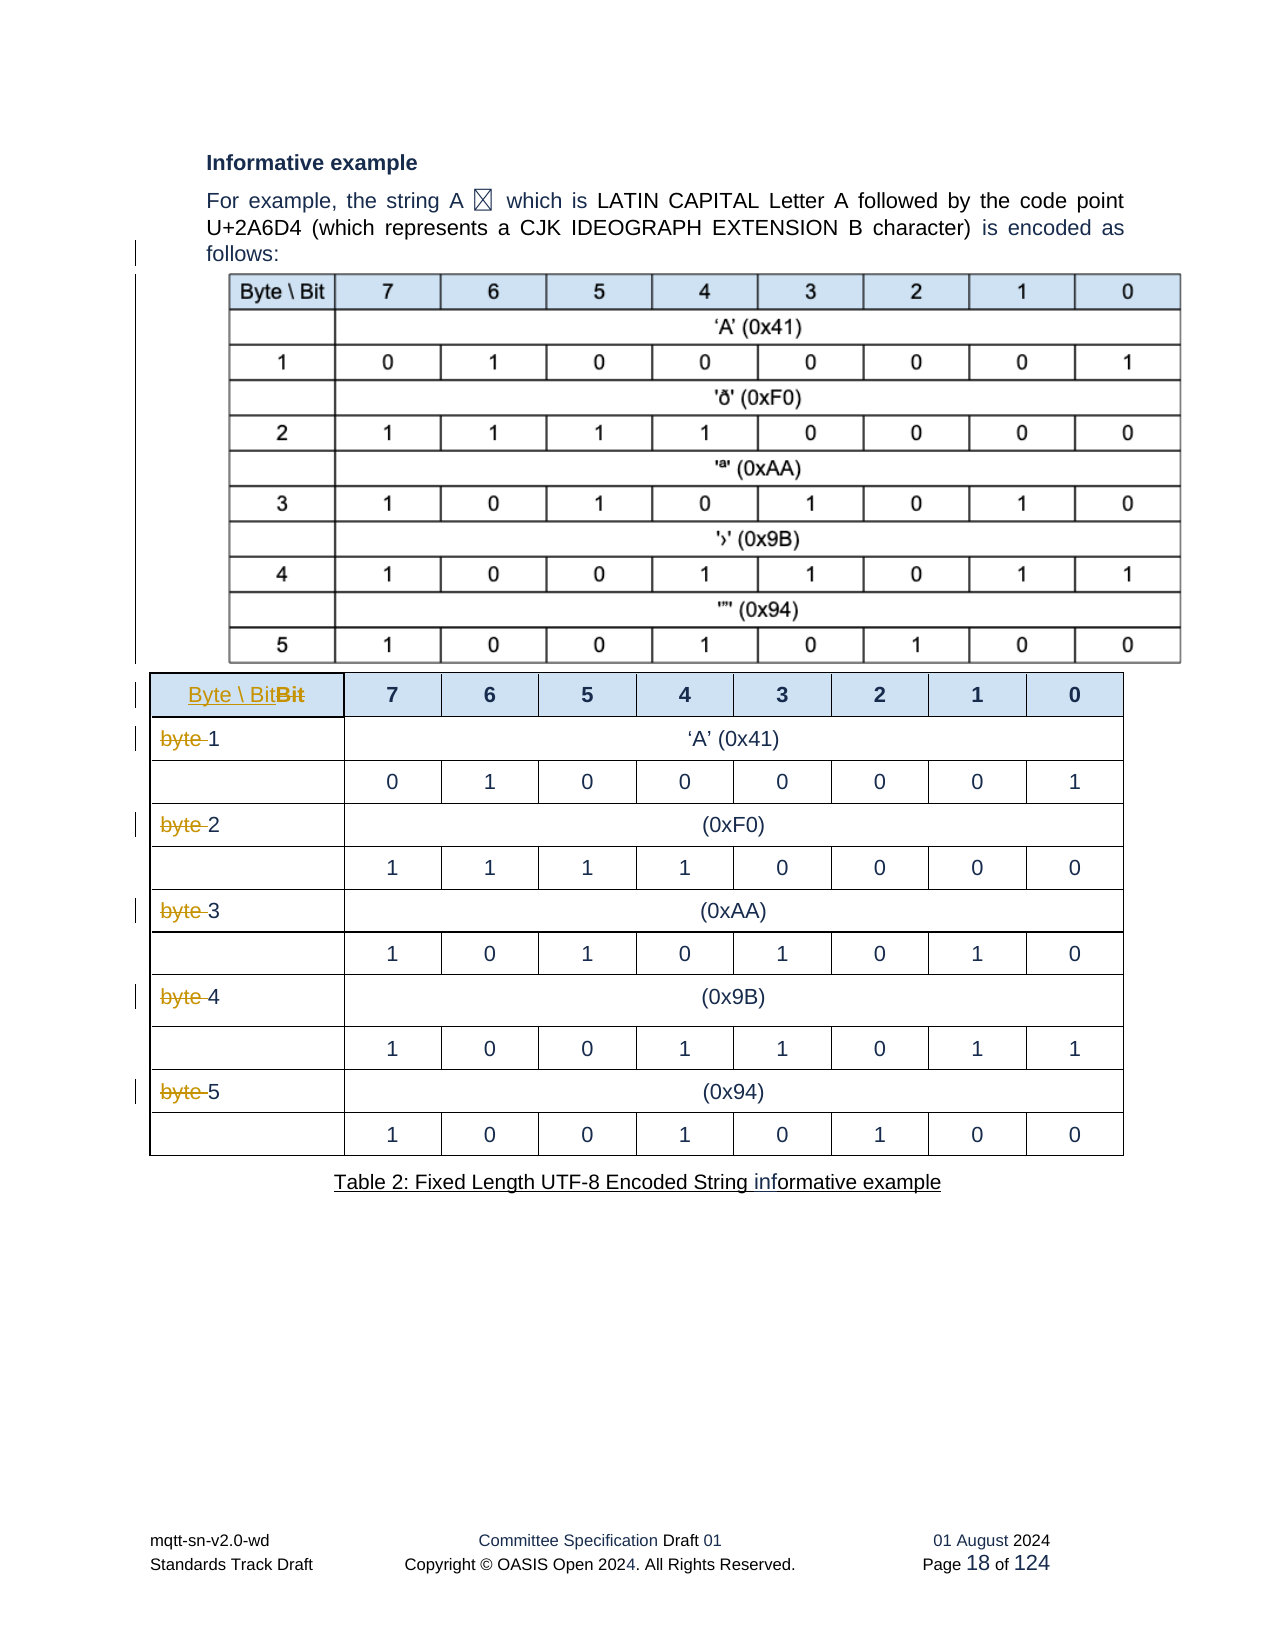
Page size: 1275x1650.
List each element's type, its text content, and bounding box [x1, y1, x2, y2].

table_header 3 [734, 673, 831, 716]
text Informative example [206, 150, 1124, 175]
picture [206, 273, 1182, 664]
table_cell 0 [637, 933, 733, 974]
table_header 1 [929, 673, 1026, 716]
table_cell 3 [151, 890, 344, 931]
table_cell 1 [734, 1027, 831, 1069]
table_cell 0 [832, 761, 928, 803]
table_cell (0xAA) [345, 890, 1123, 931]
table_cell 0 [637, 761, 733, 803]
table_cell 1 [637, 847, 733, 888]
text Table 2: Fixed Length UTF-8 Encoded String informative example [150, 1168, 1125, 1194]
table_cell 0 [734, 761, 831, 803]
table_cell 5 [151, 1070, 344, 1112]
table_cell 0 [929, 847, 1026, 888]
table_cell 1 [345, 1027, 441, 1069]
table_cell 0 [442, 1113, 538, 1155]
table_cell 1 [442, 761, 538, 803]
table_cell 0 [832, 1027, 928, 1069]
table_cell [151, 847, 344, 888]
table_cell 0 [1027, 933, 1123, 974]
table_cell 0 [539, 1027, 636, 1069]
table_cell 1 [345, 1113, 441, 1155]
table_cell 0 [734, 1113, 831, 1155]
table_header 7 [345, 673, 441, 716]
table_header 6 [442, 673, 538, 716]
table_cell 0 [345, 761, 441, 803]
table_cell 0 [1027, 1113, 1123, 1155]
table_cell (0x9B) [345, 975, 1123, 1026]
table_header 4 [637, 673, 733, 716]
table_cell [151, 932, 344, 974]
table_cell [151, 761, 344, 803]
table_cell 1 [1027, 761, 1123, 803]
table_cell 0 [539, 761, 636, 803]
table_header 5 [539, 673, 636, 716]
table_header Byte \ Bit [151, 674, 343, 716]
table_cell 2 [151, 804, 344, 846]
table_cell 4 [151, 975, 344, 1026]
table_cell 1 [345, 847, 441, 888]
table_cell 0 [832, 847, 928, 888]
table_cell 0 [539, 1113, 636, 1155]
table_cell 0 [734, 847, 831, 888]
table_header 2 [832, 673, 928, 716]
table_cell 1 [637, 1027, 733, 1069]
table_cell 0 [832, 933, 928, 974]
table_cell 0 [929, 761, 1026, 803]
table_cell 1 [151, 717, 344, 760]
table_cell 1 [734, 933, 831, 974]
table_cell 1 [539, 847, 636, 888]
table_cell 1 [1027, 1027, 1123, 1069]
table_cell ‘A’ (0x41) [345, 717, 1123, 760]
table_cell 1 [637, 1113, 733, 1155]
table_cell 1 [539, 933, 636, 974]
table_cell [151, 1027, 344, 1069]
table_header 0 [1027, 673, 1123, 716]
table_cell 1 [442, 847, 538, 888]
table_cell 0 [929, 1113, 1026, 1155]
text For example, the string A𪛔 which is LATIN CAPITAL Letter A followed by the code point U+2A6D4 (which represents a CJK IDEOGRAPH EXTENSION B character) is encoded as follows: [206, 183, 1124, 266]
table_cell 0 [442, 933, 538, 974]
table_cell 1 [345, 933, 441, 974]
table_cell 1 [929, 933, 1026, 974]
table_cell 0 [442, 1027, 538, 1069]
table_cell 1 [832, 1113, 928, 1155]
table_cell 1 [929, 1027, 1026, 1069]
table_cell (0x94) [345, 1070, 1123, 1112]
table_cell [151, 1113, 344, 1155]
table_cell 0 [1027, 847, 1123, 888]
table_cell (0xF0) [345, 804, 1123, 846]
